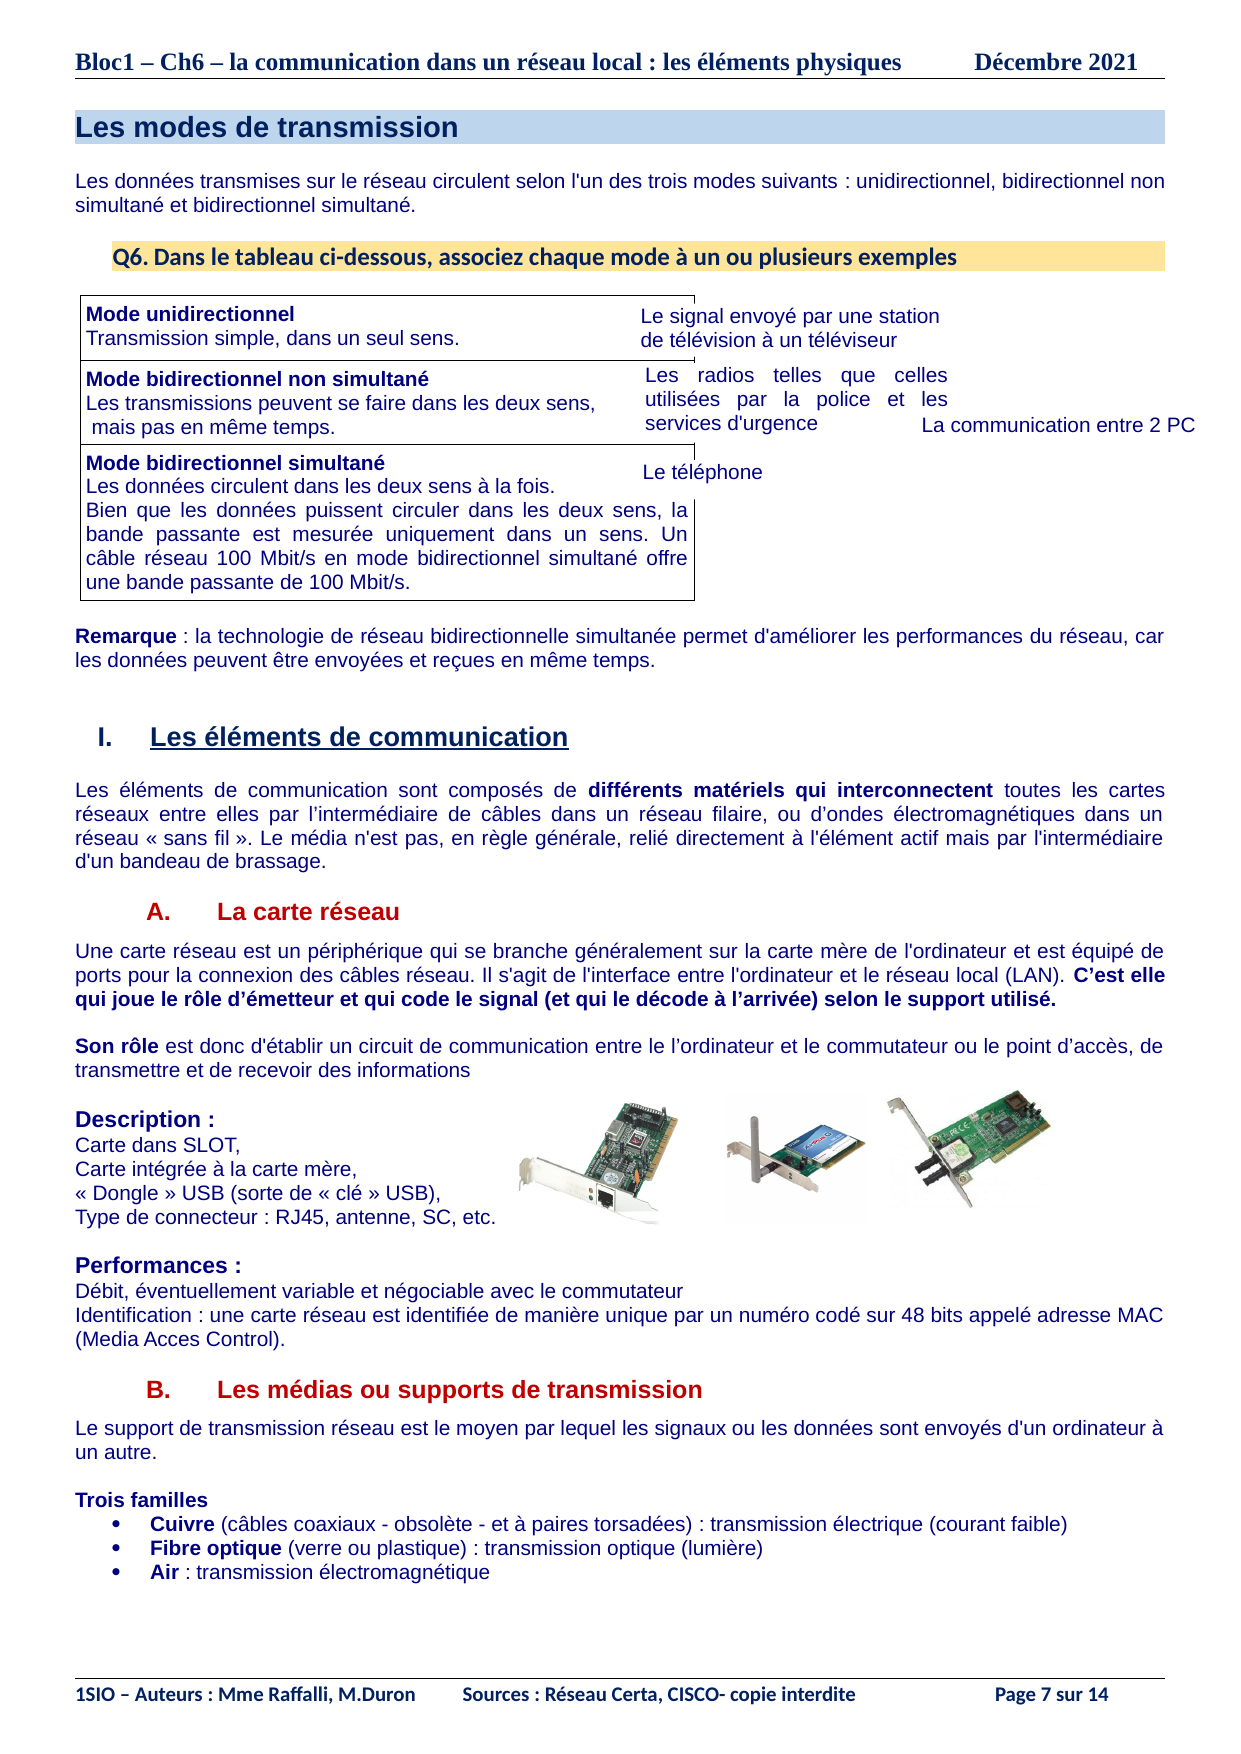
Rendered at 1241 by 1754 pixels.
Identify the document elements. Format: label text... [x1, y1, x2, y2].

text « Dongle » USB (sorte de « clé » USB), [75, 1181, 725, 1204]
text Les données transmises sur le réseau circulent selon l'un des trois modes suivants : unidirectionnel, bidirectionnel non simultané et bidirectionnel simultané. [75, 169, 1165, 217]
text [1056, 1133, 1165, 1157]
text Une carte réseau est un périphérique qui se branche généralement sur la carte mère de l'ordinateur et est équipé de ports pour la connexion des câbles réseau. Il s'agit de l'interface entre l'ordinateur et le réseau local (LAN). C’est elle qui joue le rôle d’émetteur et qui code le signal (et qui le décode à l’arrivée) selon le support utilisé. [75, 938, 1165, 1010]
list Cuivre (câbles coaxiaux - obsolète - et à paires torsadées) : transmission électrique (courant faible) [112, 1512, 1165, 1536]
table_cell Mode bidirectionnel non simultané Les transmissions peuvent se faire dans les deux sens, mais pas en même temps. [81, 361, 694, 444]
text Débit, éventuellement variable et négociable avec le commutateur [75, 1279, 1165, 1303]
subtitle Les médias ou supports de transmission [146, 1374, 1165, 1403]
list Air : transmission électromagnétique [112, 1560, 1165, 1584]
text Remarque : la technologie de réseau bidirectionnelle simultanée permet d'améliorer les performances du réseau, car les données peuvent être envoyées et reçues en même temps. [75, 624, 1165, 672]
table_header Mode unidirectionnel Transmission simple, dans un seul sens. [81, 296, 694, 360]
text La communication entre 2 PC [921, 412, 1224, 436]
subtitle Les éléments de communication [112, 721, 1240, 752]
text [867, 1133, 881, 1157]
text [1056, 1106, 1165, 1133]
text Carte dans SLOT, [75, 1133, 725, 1157]
text [1056, 1157, 1165, 1181]
text [867, 1106, 881, 1133]
text Identification : une carte réseau est identifiée de manière unique par un numéro codé sur 48 bits appelé adresse MAC (Media Acces Control). [75, 1303, 1165, 1351]
text Trois familles [75, 1488, 1165, 1512]
list Fibre optique (verre ou plastique) : transmission optique (lumière) [112, 1536, 1165, 1560]
text Le support de transmission réseau est le moyen par lequel les signaux ou les données sont envoyés d'un ordinateur à un autre. [75, 1416, 1165, 1464]
picture [881, 1089, 1056, 1209]
text Carte intégrée à la carte mère, [75, 1157, 725, 1181]
subtitle La carte réseau [146, 897, 1165, 926]
text [1056, 1181, 1165, 1204]
table_cell Mode bidirectionnel simultané Les données circulent dans les deux sens à la fois. Bien que les données puissent circuler dans les deux sens, la bande passante est mesurée uniquement dans un sens. Un câble réseau 100 Mbit/s en mode bidirectionnel simultané offre une bande passante de 100 Mbit/s. [81, 445, 694, 600]
list Dans le tableau ci-dessous, associez chaque mode à un ou plusieurs exemples [112, 241, 1165, 271]
subtitle Les modes de transmission [75, 110, 1165, 144]
picture [725, 1093, 867, 1224]
text Type de connecteur : RJ45, antenne, SC, etc. [75, 1204, 1165, 1228]
text Description : [75, 1106, 725, 1133]
text Son rôle est donc d'établir un circuit de communication entre le l’ordinateur et le commutateur ou le point d’accès, de transmettre et de recevoir des informations [75, 1034, 1165, 1082]
text Les éléments de communication sont composés de différents matériels qui interconnectent toutes les cartes réseaux entre elles par l’intermédiaire de câbles dans un réseau filaire, ou d’ondes électromagnétiques dans un réseau « sans fil ». Le média n'est pas, en règle générale, relié directement à l'élément actif mais par l'intermédiaire d'un bandeau de brassage. [75, 777, 1165, 873]
text Performances : [75, 1252, 1165, 1279]
